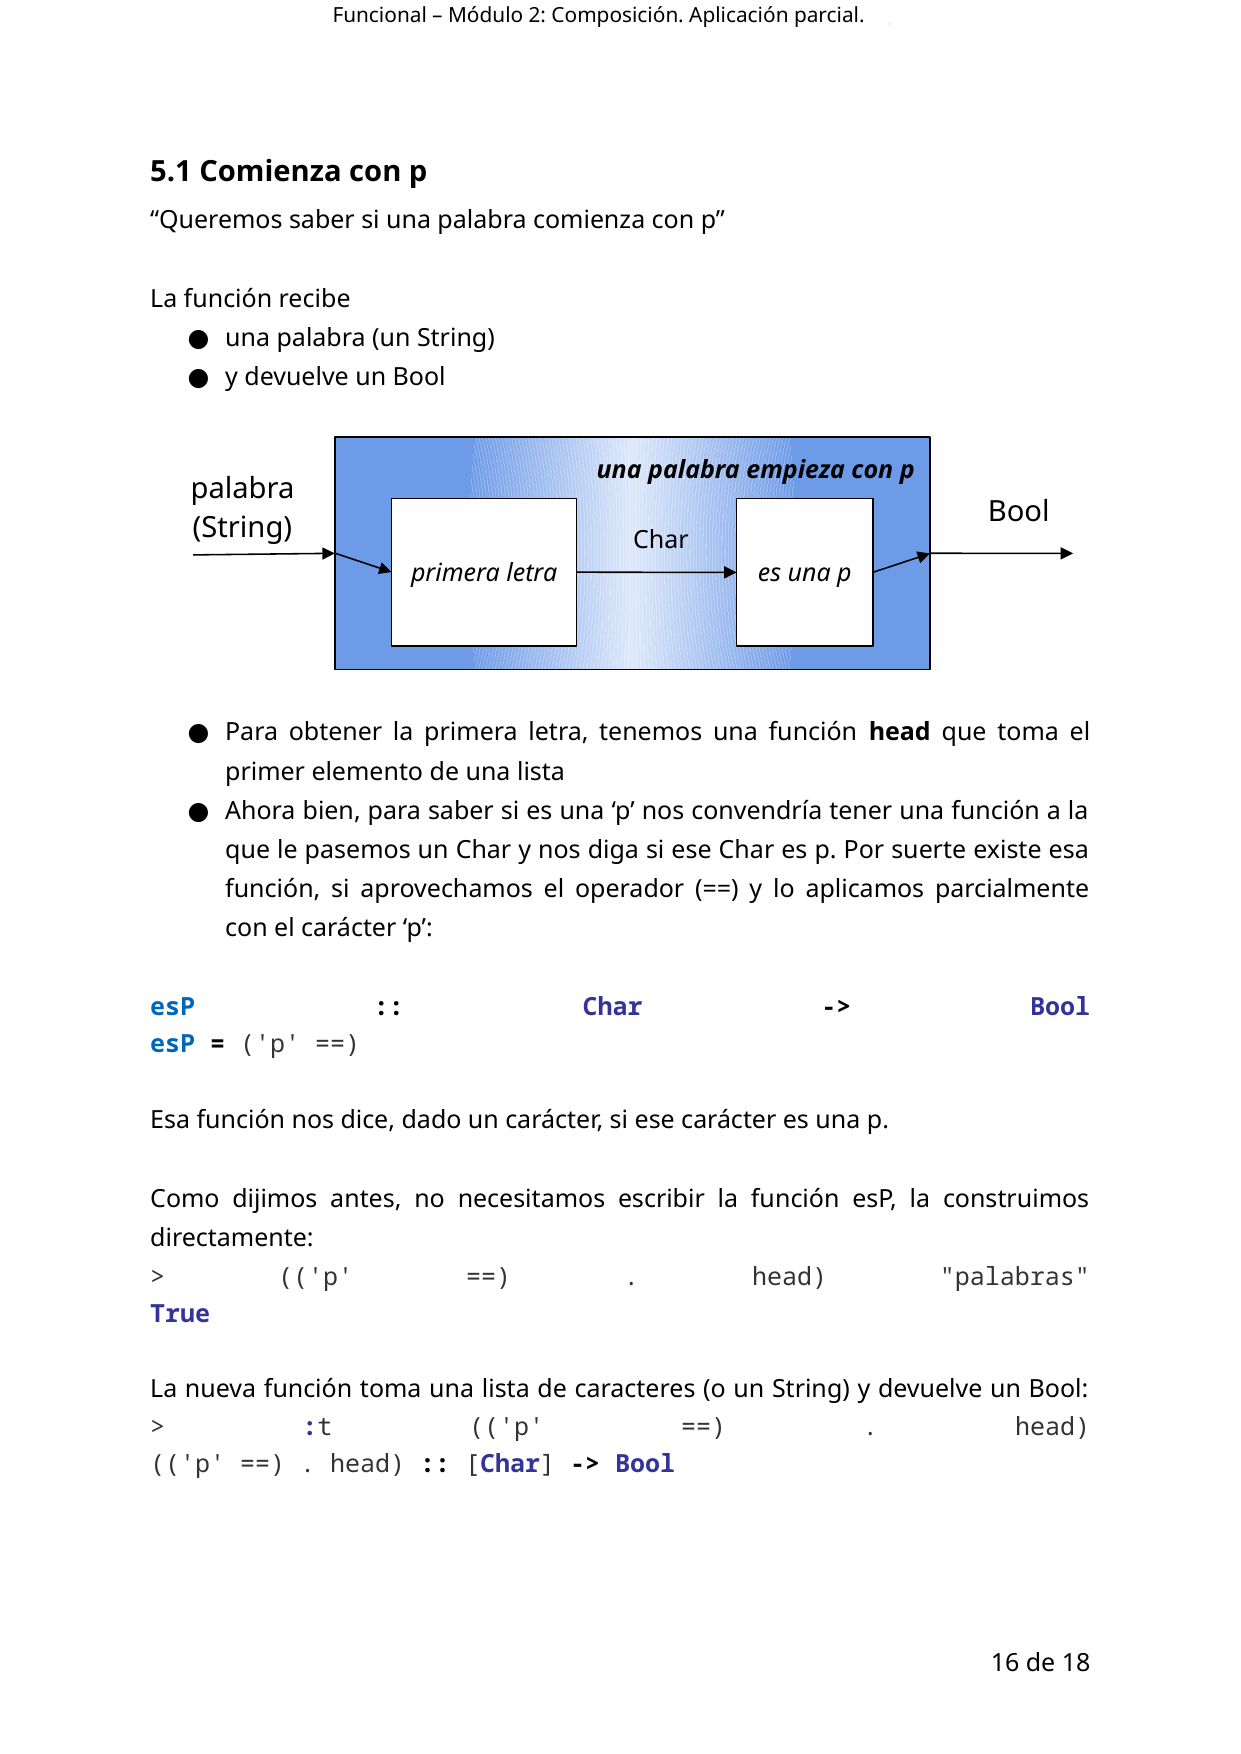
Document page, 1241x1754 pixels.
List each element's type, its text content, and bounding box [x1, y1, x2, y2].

text La nueva función toma una lista de caracteres (o un String) y devuelve un Bool: > :t (('p' ==) . head) (('p' ==) . head) :: [Char] -> Bool [150, 1371, 1090, 1480]
text “Queremos saber si una palabra comienza con p” [150, 202, 1090, 236]
text Como dijimos antes, no necesitamos escribir la función esP, la construimos directamente: [150, 1180, 1090, 1254]
list y devuelve un Bool [187, 358, 1090, 393]
subtitle 5.1 Comienza con p [150, 150, 1090, 190]
text Esa función nos dice, dado un carácter, si ese carácter es una p. [150, 1102, 1090, 1136]
text La función recibe [150, 280, 1090, 314]
list Para obtener la primera letra, tenemos una función head que toma el primer elemento de una lista [187, 714, 1090, 787]
list Ahora bien, para saber si es una ‘p’ nos convendría tener una función a la que le pasemos un Char y nos diga si ese Char es p. Por suerte existe esa función, si aprovechamos el operador (==) y lo aplicamos parcialmente con el carácter ‘p’: [187, 792, 1090, 944]
list una palabra (un String) [187, 319, 1090, 353]
text esP :: Char -> Bool esP = ('p' ==) [150, 988, 1090, 1059]
text > (('p' ==) . head) "palabras" True [150, 1259, 1090, 1330]
